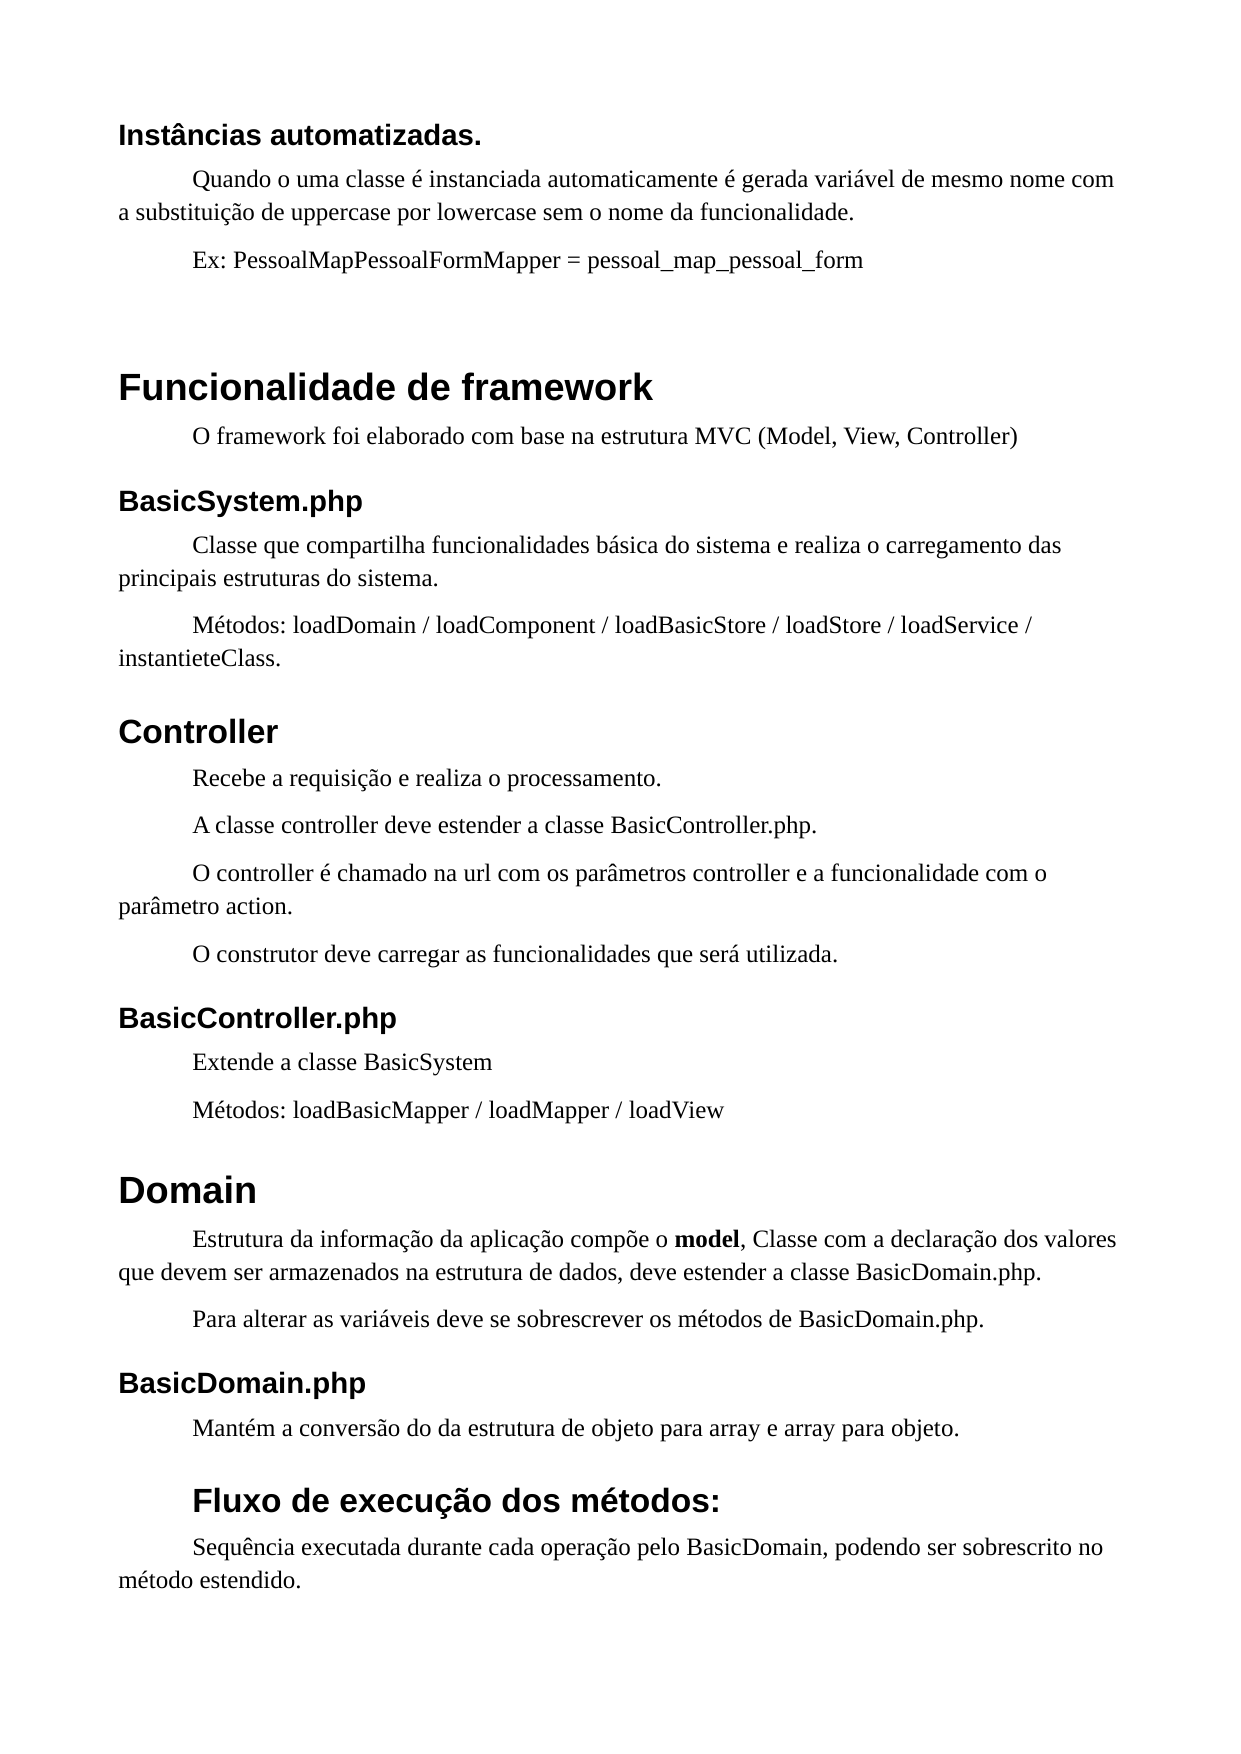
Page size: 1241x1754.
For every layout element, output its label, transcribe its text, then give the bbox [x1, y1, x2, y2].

text Métodos: loadDomain / loadComponent / loadBasicStore / loadStore / loadService / instantieteClass. [118, 610, 1122, 672]
text Recebe a requisição e realiza o processamento. [118, 763, 1122, 792]
text O controller é chamado na url com os parâmetros controller e a funcionalidade com o parâmetro action. [118, 858, 1122, 920]
text Sequência executada durante cada operação pelo BasicDomain, podendo ser sobrescrito no método estendido. [118, 1532, 1122, 1594]
text O framework foi elaborado com base na estrutura MVC (Model, View, Controller) [118, 421, 1122, 450]
text Métodos: loadBasicMapper / loadMapper / loadView [118, 1095, 1122, 1124]
text Ex: PessoalMapPessoalFormMapper = pessoal_map_pessoal_form [118, 245, 1122, 274]
subtitle Controller [118, 712, 1122, 751]
text Classe que compartilha funcionalidades básica do sistema e realiza o carregamento das principais estruturas do sistema. [118, 530, 1122, 592]
text Extende a classe BasicSystem [118, 1047, 1122, 1076]
text Para alterar as variáveis deve se sobrescrever os métodos de BasicDomain.php. [118, 1304, 1122, 1333]
subtitle BasicDomain.php [118, 1366, 1122, 1400]
subtitle BasicSystem.php [118, 483, 1122, 517]
subtitle BasicController.php [118, 1001, 1122, 1035]
subtitle Fluxo de execução dos métodos: [118, 1481, 1122, 1520]
text A classe controller deve estender a classe BasicController.php. [118, 811, 1122, 839]
subtitle Funcionalidade de framework [118, 365, 1122, 409]
subtitle Instâncias automatizadas. [118, 118, 1122, 152]
subtitle Domain [118, 1167, 1122, 1211]
text Quando o uma classe é instanciada automaticamente é gerada variável de mesmo nome com a substituição de uppercase por lowercase sem o nome da funcionalidade. [118, 164, 1122, 226]
text O construtor deve carregar as funcionalidades que será utilizada. [118, 939, 1122, 968]
text Mantém a conversão do da estrutura de objeto para array e array para objeto. [118, 1413, 1122, 1441]
text Estrutura da informação da aplicação compõe o model, Classe com a declaração dos valores que devem ser armazenados na estrutura de dados, deve estender a classe BasicDomain.php. [118, 1224, 1122, 1285]
